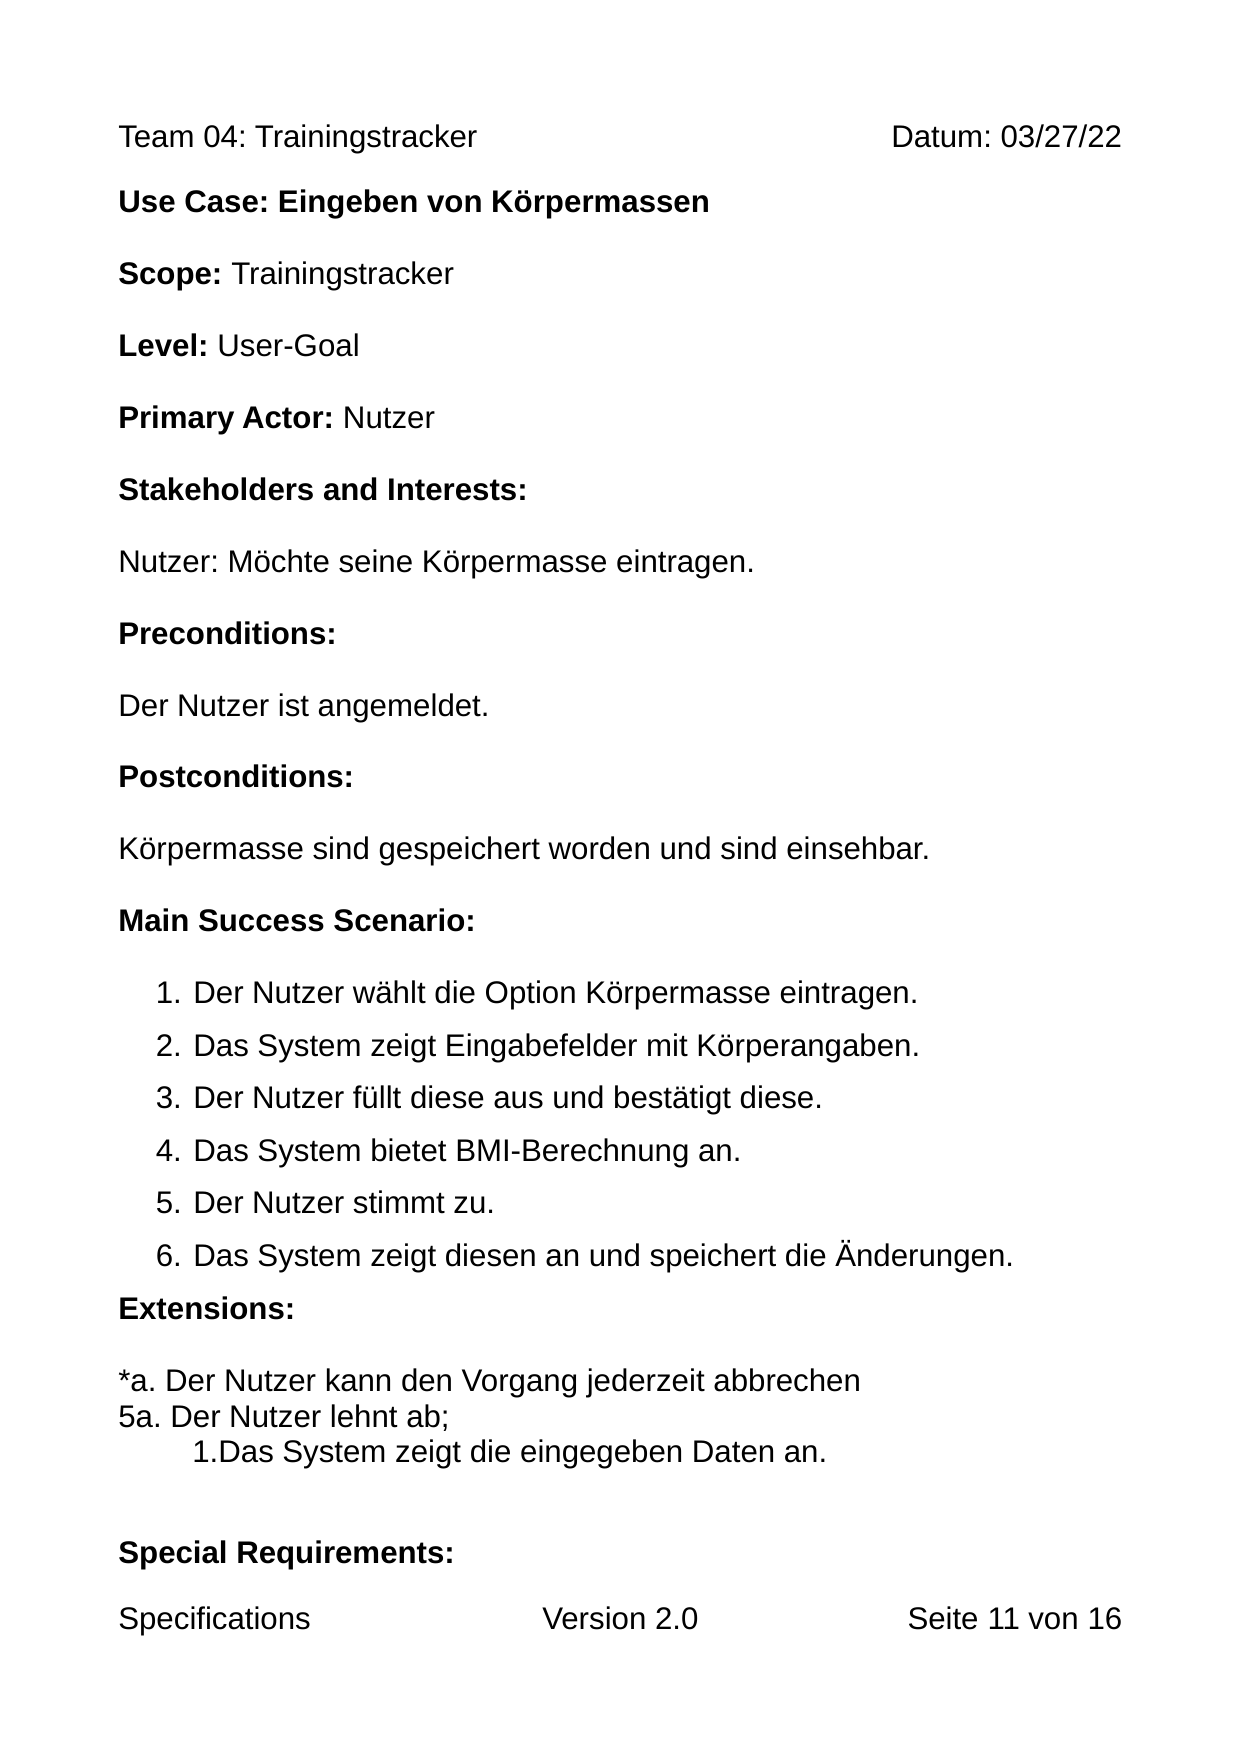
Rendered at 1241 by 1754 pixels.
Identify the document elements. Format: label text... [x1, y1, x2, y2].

list Das System zeigt Eingabefelder mit Körperangaben. [156, 1027, 1122, 1063]
text Use Case: Eingeben von Körpermassen [118, 183, 1122, 219]
text Der Nutzer ist angemeldet. [118, 687, 1122, 723]
text Körpermasse sind gespeichert worden und sind einsehbar. [118, 830, 1122, 866]
list Der Nutzer füllt diese aus und bestätigt diese. [156, 1079, 1122, 1115]
text 5a. Der Nutzer lehnt ab; [118, 1398, 1122, 1433]
text 1.Das System zeigt die eingegeben Daten an. [118, 1433, 1122, 1469]
text Primary Actor: Nutzer [118, 399, 1122, 435]
text Special Requirements: [118, 1534, 1122, 1570]
text Extensions: [118, 1290, 1122, 1326]
list Das System bietet BMI-Berechnung an. [156, 1132, 1122, 1168]
text Main Success Scenario: [118, 902, 1122, 938]
text Level: User-Goal [118, 327, 1122, 363]
list Das System zeigt diesen an und speichert die Änderungen. [156, 1237, 1122, 1273]
text Nutzer: Möchte seine Körpermasse eintragen. [118, 543, 1122, 579]
text Preconditions: [118, 615, 1122, 651]
text Stakeholders and Interests: [118, 471, 1122, 507]
text Scope: Trainingstracker [118, 255, 1122, 291]
text Postconditions: [118, 758, 1122, 794]
list Der Nutzer wählt die Option Körpermasse eintragen. [156, 974, 1122, 1010]
list Der Nutzer stimmt zu. [156, 1184, 1122, 1221]
text *a. Der Nutzer kann den Vorgang jederzeit abbrechen [118, 1362, 1122, 1398]
